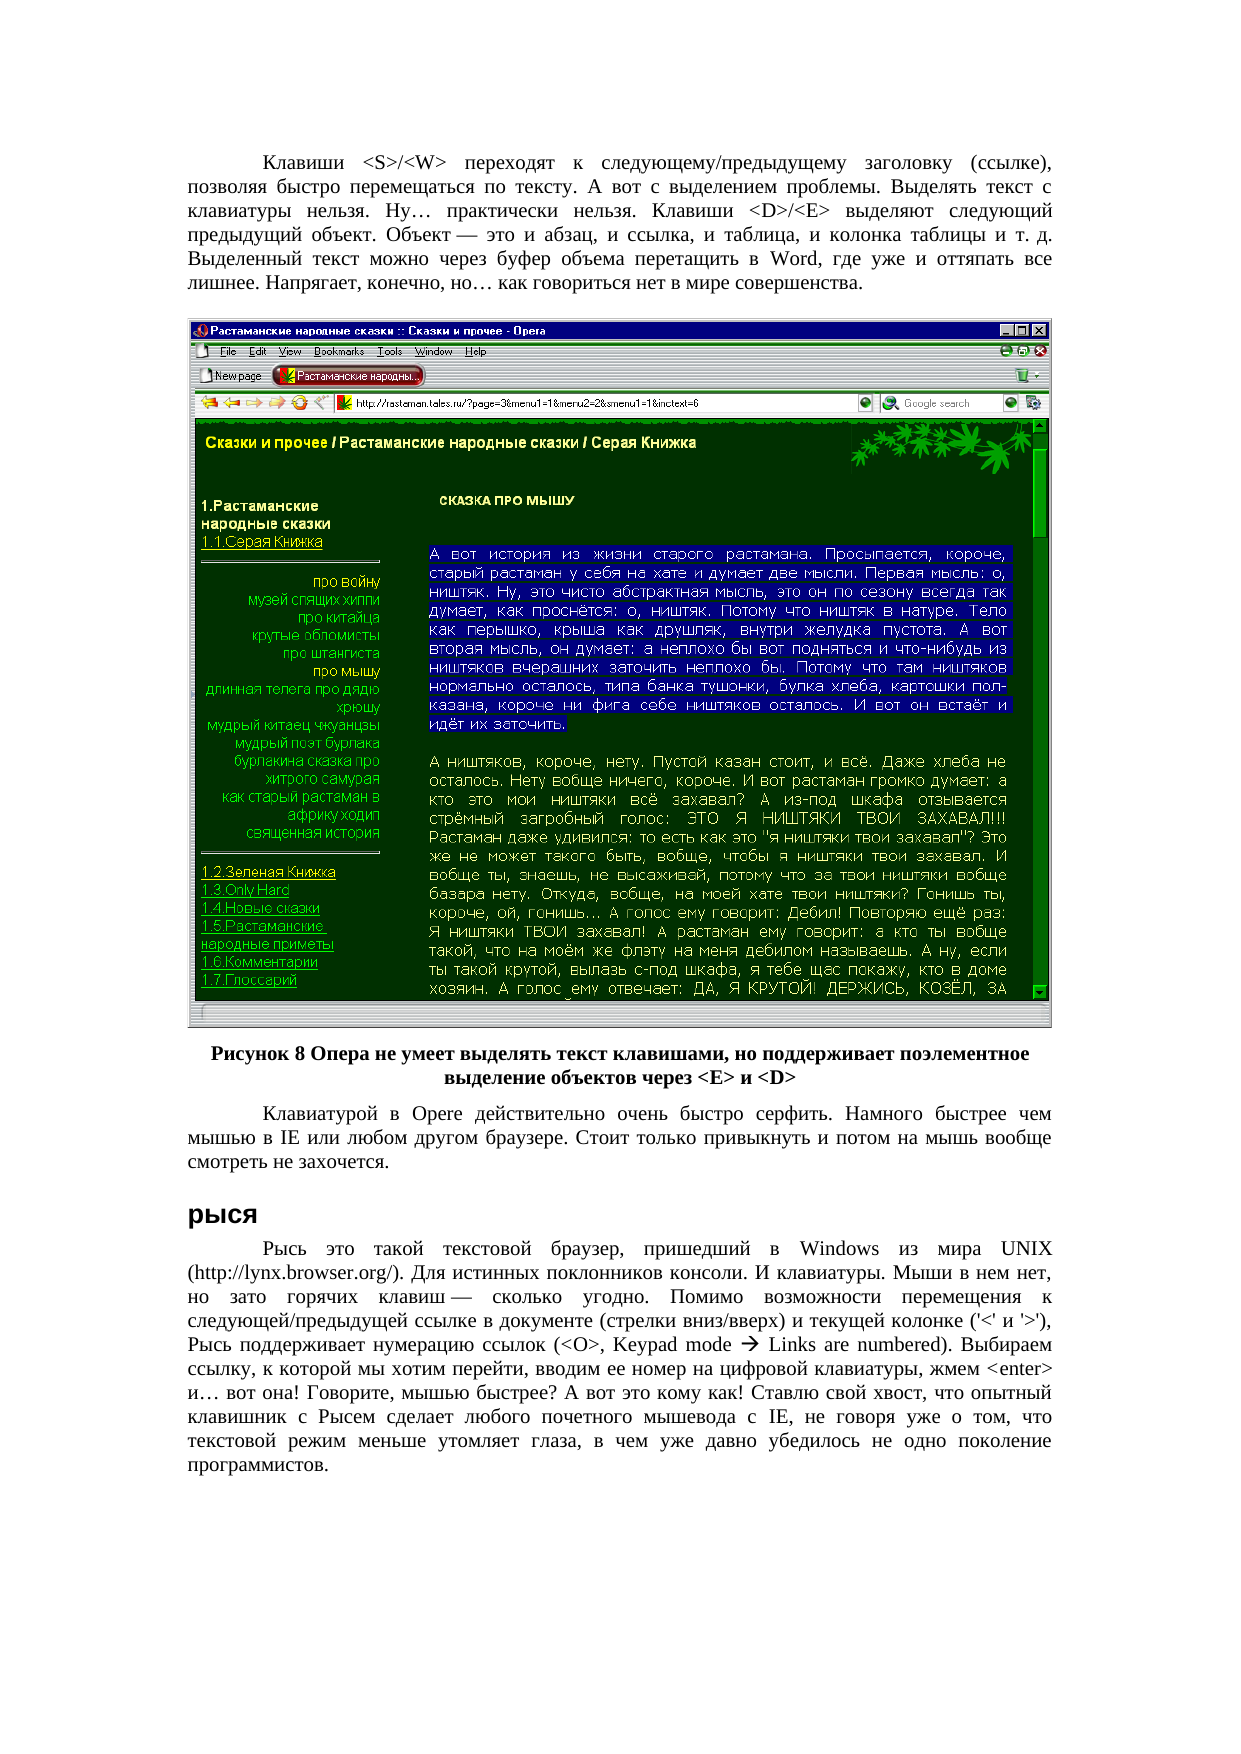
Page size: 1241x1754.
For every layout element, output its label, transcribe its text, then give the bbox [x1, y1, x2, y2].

text Рысь это такой текстовой браузер, пришедший в Windows из мира UNIX (http://lynx.browser.org/). Для истинных поклонников консоли. И клавиатуры. Мыши в нем нет, но зато горячих клавиш — сколько угодно. Помимо возможности перемещения к следующей/предыдущей ссылке в документе (стрелки вниз/вверх) и текущей колонке ('<' и '>'), Рысь поддерживает нумерацию ссылок (<O>, Keypad mode  Links are numbered). Выбираем ссылку, к которой мы хотим перейти, вводим ее номер на цифровой клавиатуры, жмем <enter> и… вот она! Говорите, мышью быстрее? А вот это кому как! Ставлю свой хвост, что опытный клавишник с Рысем сделает любого почетного мышевода с IE, не говоря уже о том, что текстовой режим меньше утомляет глаза, в чем уже давно убедилось не одно поколение программистов. [187, 1236, 1053, 1476]
picture [187, 318, 1052, 1028]
subtitle рыся [187, 1198, 1053, 1229]
text Рисунок 8 Опера не умеет выделять текст клавишами, но поддерживает поэлементное выделение объектов через <E> и <D> [187, 1041, 1053, 1089]
text Клавиши <S>/<W> переходят к следующему/предыдущему заголовку (ссылке), позволяя быстро перемещаться по тексту. А вот с выделением проблемы. Выделять текст с клавиатуры нельзя. Ну… практически нельзя. Клавиши <D>/<E> выделяют следующий предыдущий объект. Объект — это и абзац, и ссылка, и таблица, и колонка таблицы и т. д. Выделенный текст можно через буфер объема перетащить в Word, где уже и оттяпать все лишнее. Напрягает, конечно, но… как говориться нет в мире совершенства. [187, 150, 1053, 294]
text Клавиатурой в Opere действительно очень быстро серфить. Намного быстрее чем мышью в IE или любом другом браузере. Стоит только привыкнуть и потом на мышь вообще смотреть не захочется. [187, 1101, 1053, 1173]
